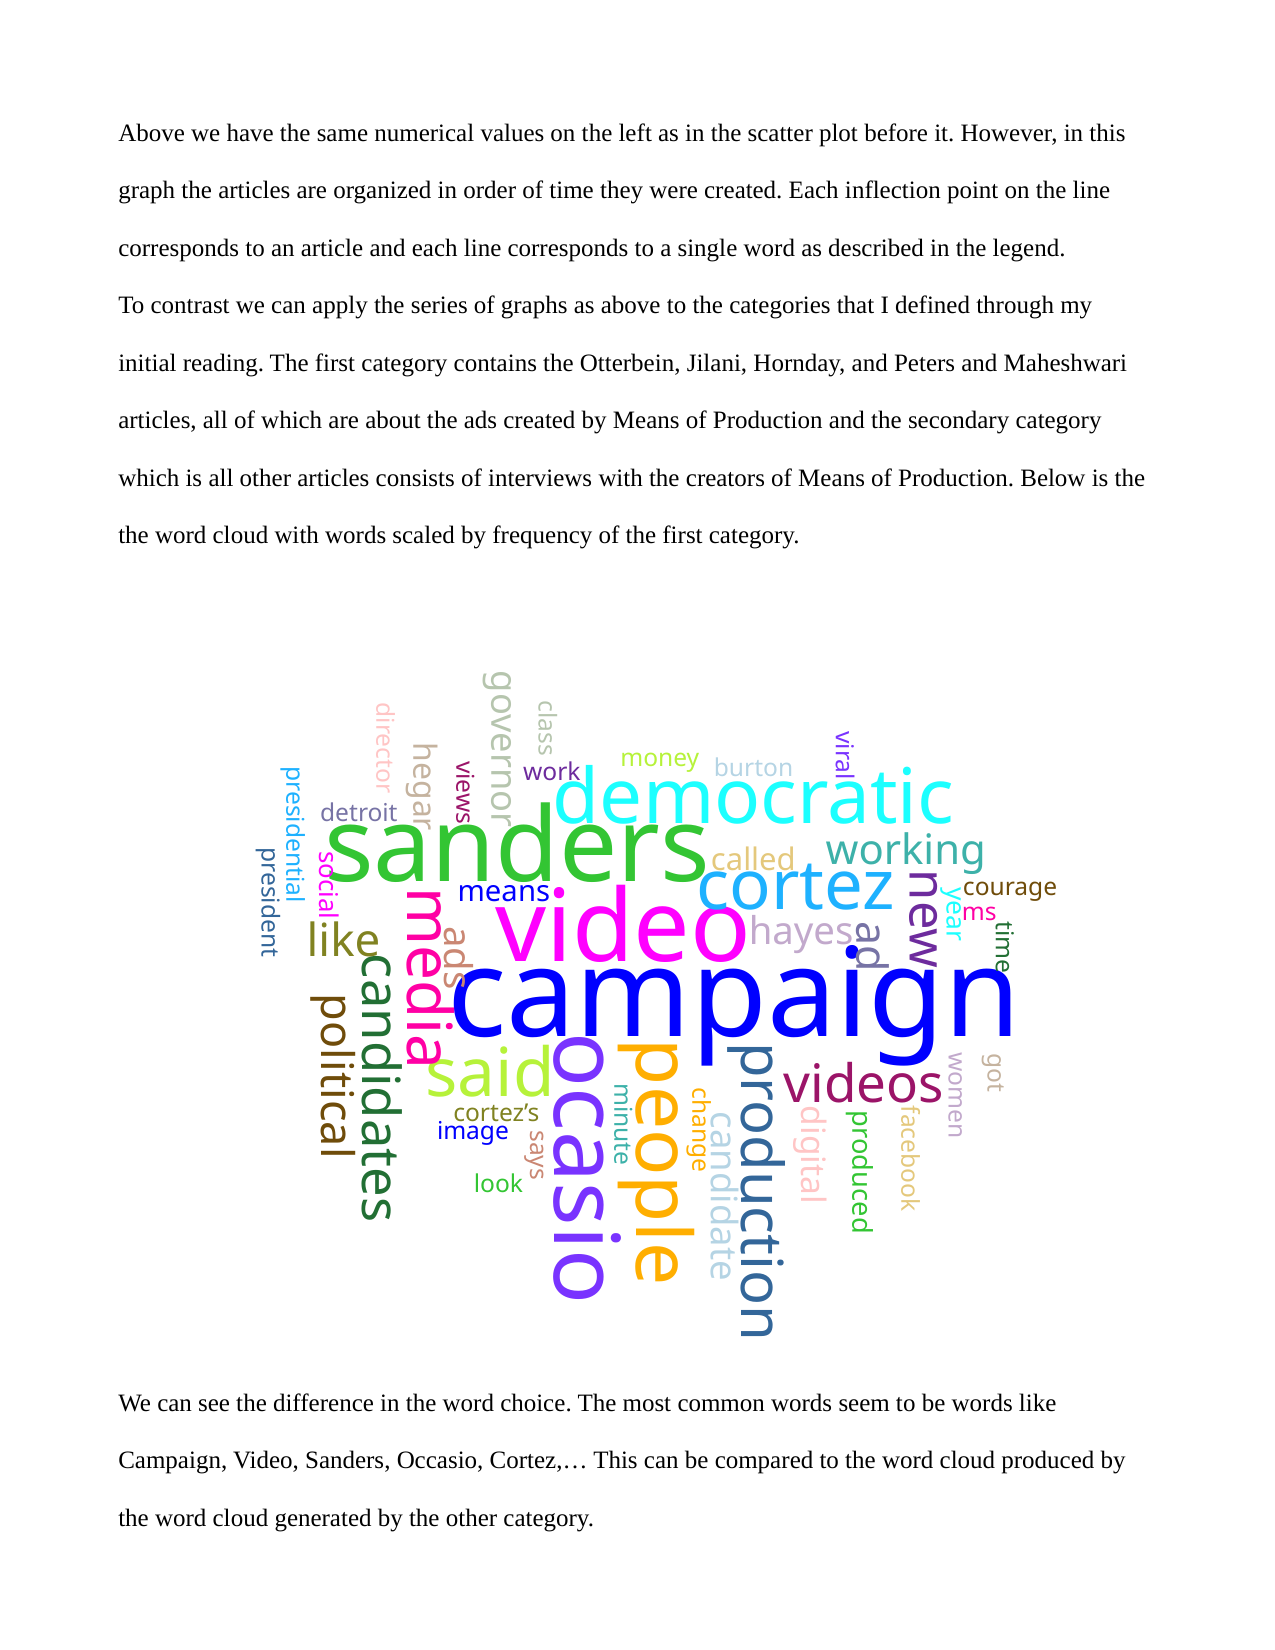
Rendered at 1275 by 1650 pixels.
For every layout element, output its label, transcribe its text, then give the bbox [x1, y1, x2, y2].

text To contrast we can apply the series of graphs as above to the categories that I defined through my initial reading. The first category contains the Otterbein, Jilani, Hornday, and Peters and Maheshwari articles, all of which are about the ads created by Means of Production and the secondary category which is all other articles consists of interviews with the creators of Means of Production. Below is the the word cloud with words scaled by frequency of the first category. [118, 291, 1157, 549]
text Above we have the same numerical values on the left as in the scatter plot before it. However, in this graph the articles are organized in order of time they were created. Each inflection point on the line corresponds to an article and each line corresponds to a single word as described in the legend. [118, 118, 1157, 262]
text We can see the difference in the word choice. The most common words seem to be words like Campaign, Video, Sanders, Occasio, Cortez,… This can be compared to the word cloud produced by the word cloud generated by the other category. [118, 578, 1157, 1532]
